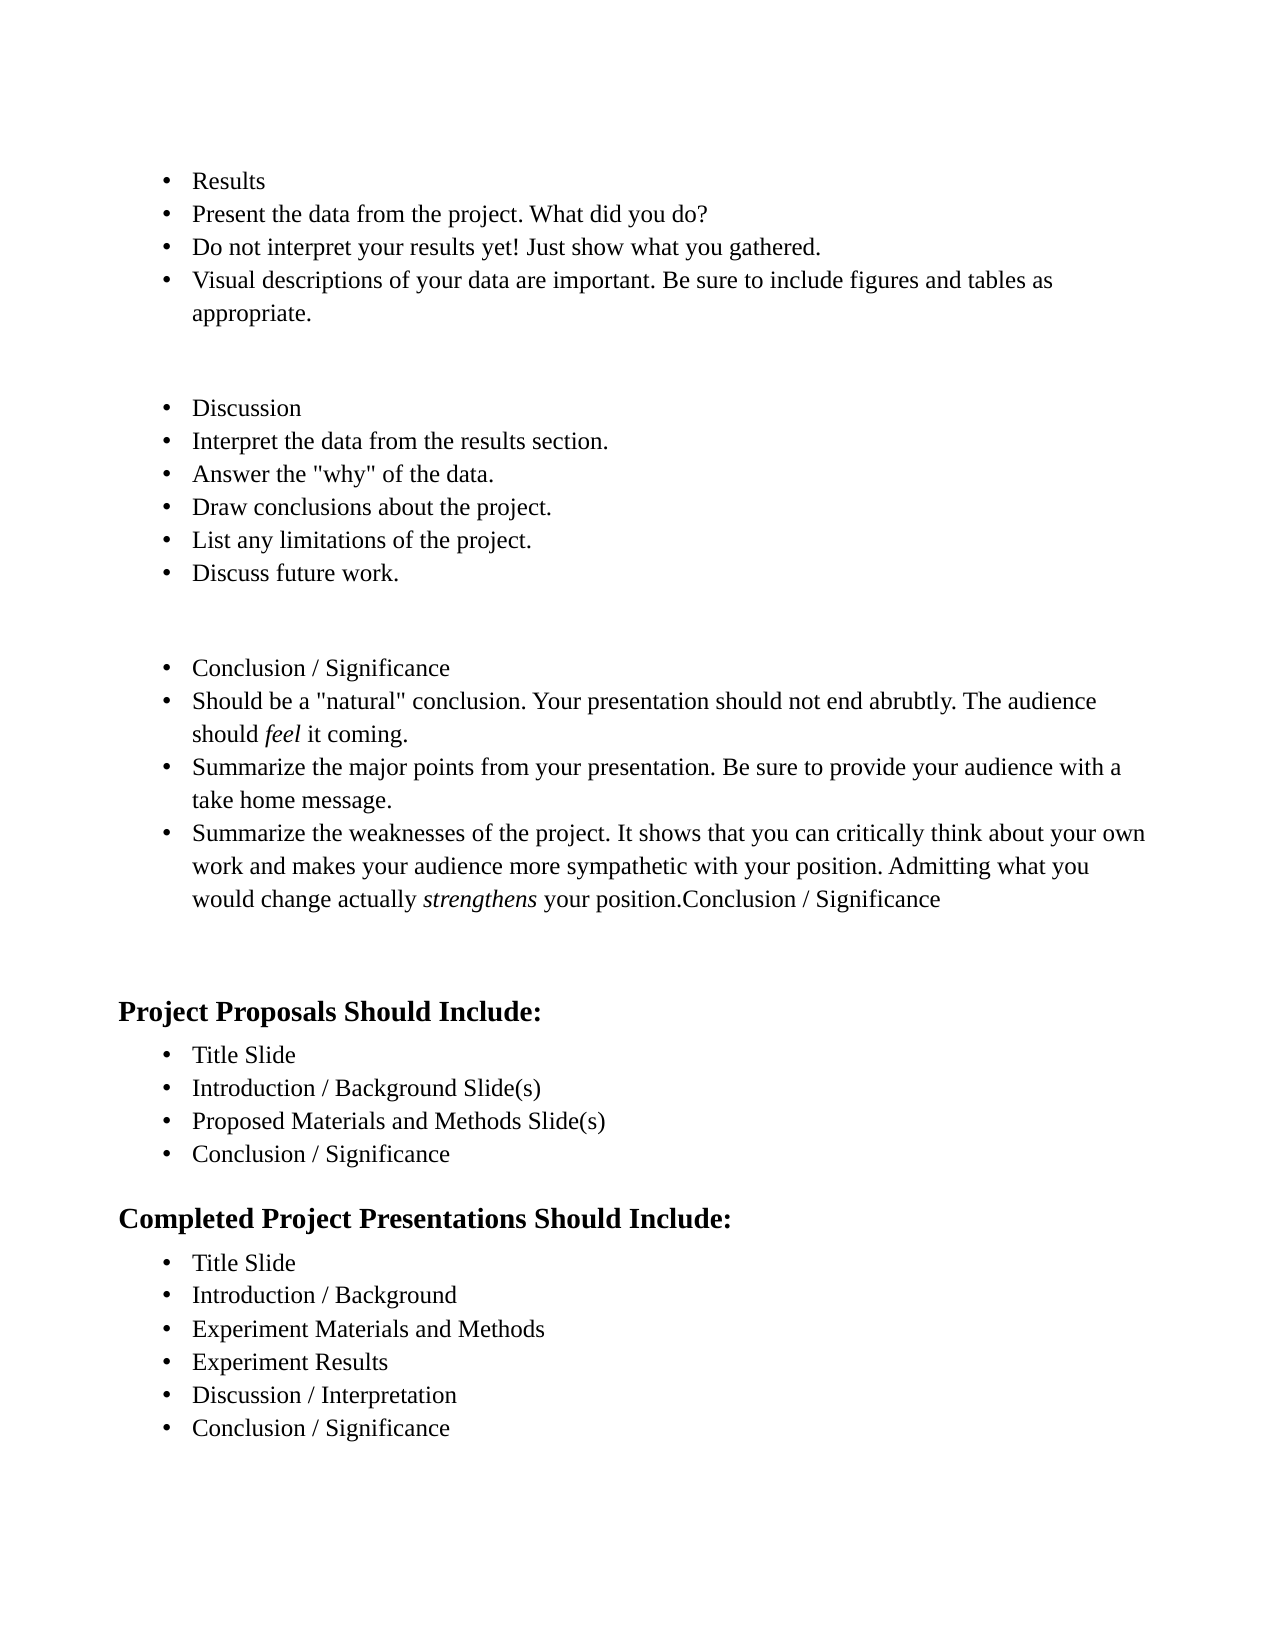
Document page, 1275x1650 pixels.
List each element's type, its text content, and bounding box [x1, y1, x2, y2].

list Experiment Results [162, 1347, 1157, 1375]
list Experiment Materials and Methods [162, 1314, 1157, 1342]
list Introduction / Background [162, 1281, 1157, 1309]
list Interpret the data from the results section. [162, 426, 1157, 455]
list Proposed Materials and Methods Slide(s) [162, 1106, 1157, 1135]
list Title Slide [162, 1040, 1157, 1069]
list Present the data from the project. What did you do? [162, 199, 1157, 227]
list Discussion [162, 393, 1157, 422]
list Should be a "natural" conclusion. Your presentation should not end abrubtly. The audience should feel it coming. [162, 686, 1157, 748]
list List any limitations of the project. [162, 525, 1157, 554]
list Discussion / Interpretation [162, 1380, 1157, 1408]
list Visual descriptions of your data are important. Be sure to include figures and tables as appropriate. [162, 265, 1157, 327]
list Conclusion / Significance [162, 1139, 1157, 1168]
list Title Slide [162, 1248, 1157, 1276]
subtitle Completed Project Presentations Should Include: [118, 1202, 1157, 1235]
list Do not interpret your results yet! Just show what you gathered. [162, 232, 1157, 261]
list Conclusion / Significance [162, 653, 1157, 682]
list Discuss future work. [162, 558, 1157, 587]
list Summarize the major points from your presentation. Be sure to provide your audience with a take home message. [162, 752, 1157, 814]
subtitle Project Proposals Should Include: [118, 994, 1157, 1028]
list Introduction / Background Slide(s) [162, 1073, 1157, 1102]
list Summarize the weaknesses of the project. It shows that you can critically think about your own work and makes your audience more sympathetic with your position. Admitting what you would change actually strengthens your position.Conclusion / Significance [162, 818, 1157, 913]
list Draw conclusions about the project. [162, 492, 1157, 521]
list Conclusion / Significance [162, 1413, 1157, 1441]
list Answer the "why" of the data. [162, 459, 1157, 488]
list Results [162, 166, 1157, 194]
